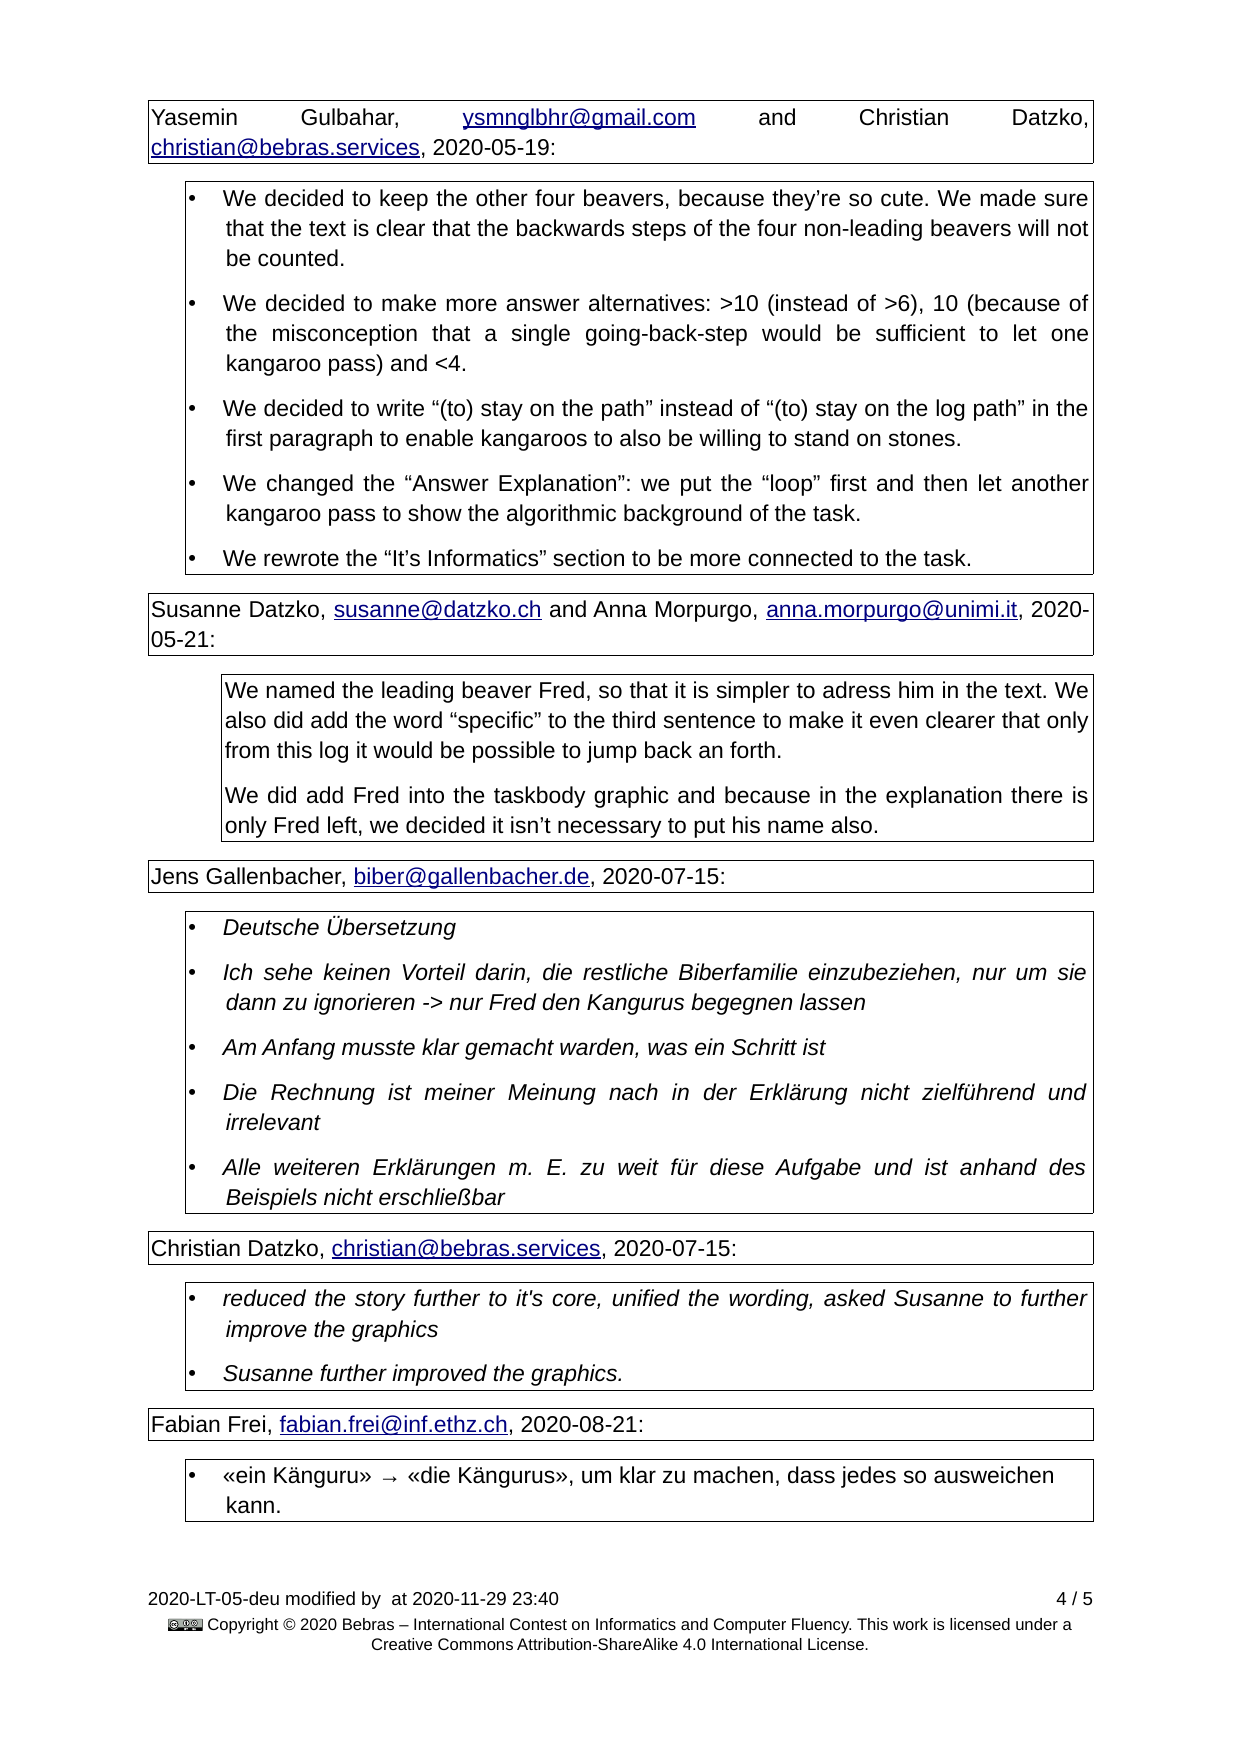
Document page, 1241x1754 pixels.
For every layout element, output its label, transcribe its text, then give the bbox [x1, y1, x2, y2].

list We rewrote the “It’s Informatics” section to be more connected to the task. [186, 542, 1093, 574]
text Yasemin Gulbahar, ysmnglbhr@gmail.com and Christian Datzko, christian@bebras.services, 2020-05-19: [149, 101, 1093, 163]
list reduced the story further to it's core, unified the wording, asked Susanne to further improve the graphics [186, 1283, 1093, 1342]
text We did add Fred into the taskbody graphic and because in the explanation there is only Fred left, we decided it isn’t necessary to put his name also. [222, 779, 1093, 841]
list We decided to keep the other four beavers, because they’re so cute. We made sure that the text is clear that the backwards steps of the four non-leading beavers will not be counted. [186, 182, 1093, 271]
list Am Anfang musste klar gemacht warden, was ein Schritt ist [186, 1031, 1093, 1060]
list We changed the “Answer Explanation”: we put the “loop” first and then let another kangaroo pass to show the algorithmic background of the task. [186, 467, 1093, 526]
list Ich sehe keinen Vorteil darin, die restliche Biberfamilie einzubeziehen, nur um sie dann zu ignorieren -> nur Fred den Kangurus begegnen lassen [186, 956, 1093, 1015]
list Die Rechnung ist meiner Meinung nach in der Erklärung nicht zielführend und irrelevant [186, 1075, 1093, 1135]
list We decided to make more answer alternatives: >10 (instead of >6), 10 (because of the misconception that a single going-back-step would be sufficient to let one kangaroo pass) and <4. [186, 287, 1093, 376]
list «ein Känguru» → «die Kängurus», um klar zu machen, dass jedes so ausweichen kann. [186, 1460, 1093, 1521]
text Christian Datzko, christian@bebras.services, 2020-07-15: [149, 1232, 1093, 1264]
text Fabian Frei, fabian.frei@inf.ethz.ch, 2020-08-21: [149, 1409, 1093, 1440]
text Susanne Datzko, susanne@datzko.ch and Anna Morpurgo, anna.morpurgo@unimi.it, 2020-05-21: [149, 594, 1093, 655]
text We named the leading beaver Fred, so that it is simpler to adress him in the text. We also did add the word “specific” to the third sentence to make it even clearer that only from this log it would be possible to jump back an forth. [222, 675, 1093, 763]
list We decided to write “(to) stay on the path” instead of “(to) stay on the log path” in the first paragraph to enable kangaroos to also be willing to stand on stones. [186, 392, 1093, 451]
list Susanne further improved the graphics. [186, 1357, 1093, 1390]
list Alle weiteren Erklärungen m. E. zu weit für diese Aufgabe und ist anhand des Beispiels nicht erschließbar [186, 1150, 1093, 1213]
text Jens Gallenbacher, biber@gallenbacher.de, 2020-07-15: [149, 861, 1093, 892]
list Deutsche Übersetzung [186, 912, 1093, 940]
